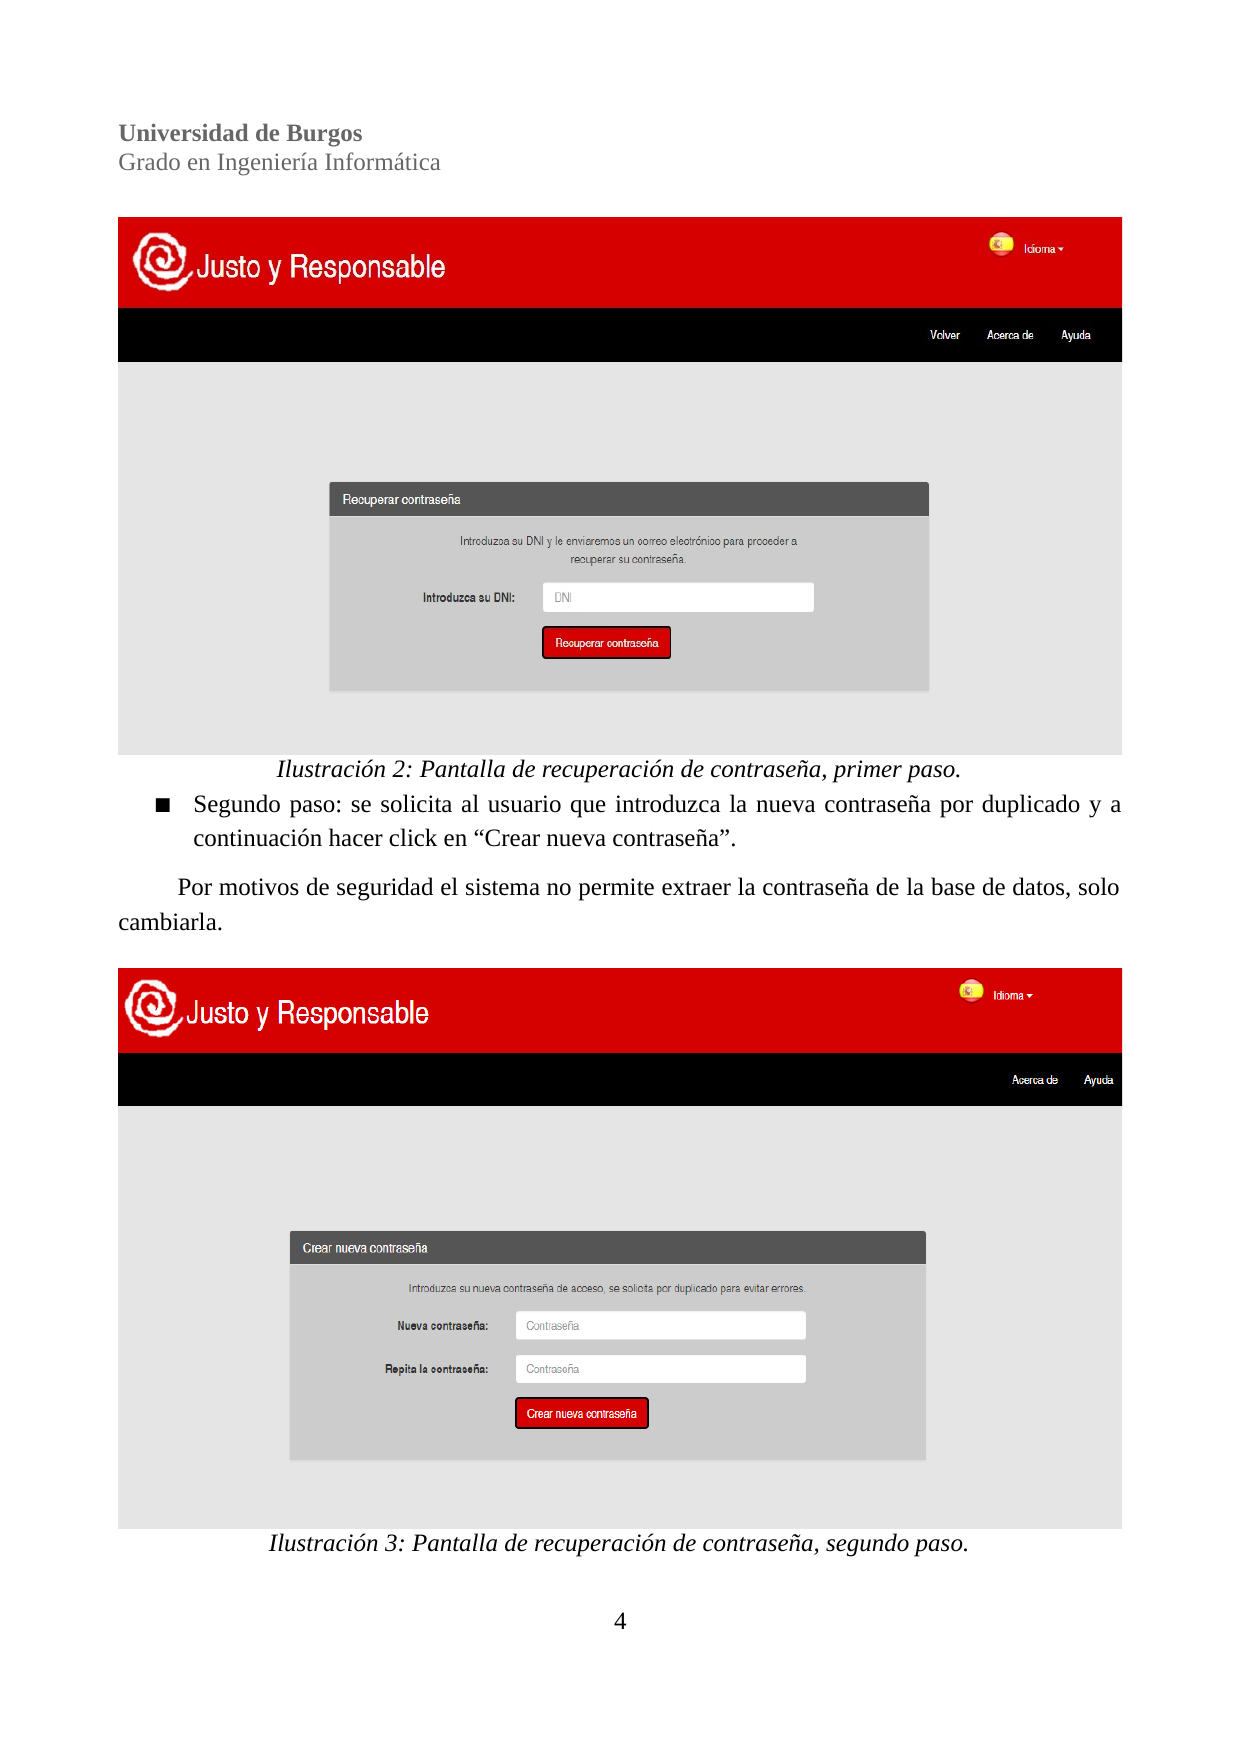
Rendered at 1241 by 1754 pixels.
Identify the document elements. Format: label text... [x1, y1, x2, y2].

text Ilustración 3: Pantalla de recuperación de contraseña, segundo paso. [118, 1529, 1122, 1557]
list Segundo paso: se solicita al usuario que introduzca la nueva contraseña por duplicado y a continuación hacer click en “Crear nueva contraseña”. [156, 783, 1122, 852]
picture [118, 217, 1123, 755]
list Ilustración 2: Pantalla de recuperación de contraseña, primer paso. [118, 755, 1122, 783]
list [118, 205, 1122, 217]
picture [118, 968, 1123, 1529]
text Por motivos de seguridad el sistema no permite extraer la contraseña de la base de datos, solo cambiarla. [118, 872, 1122, 936]
